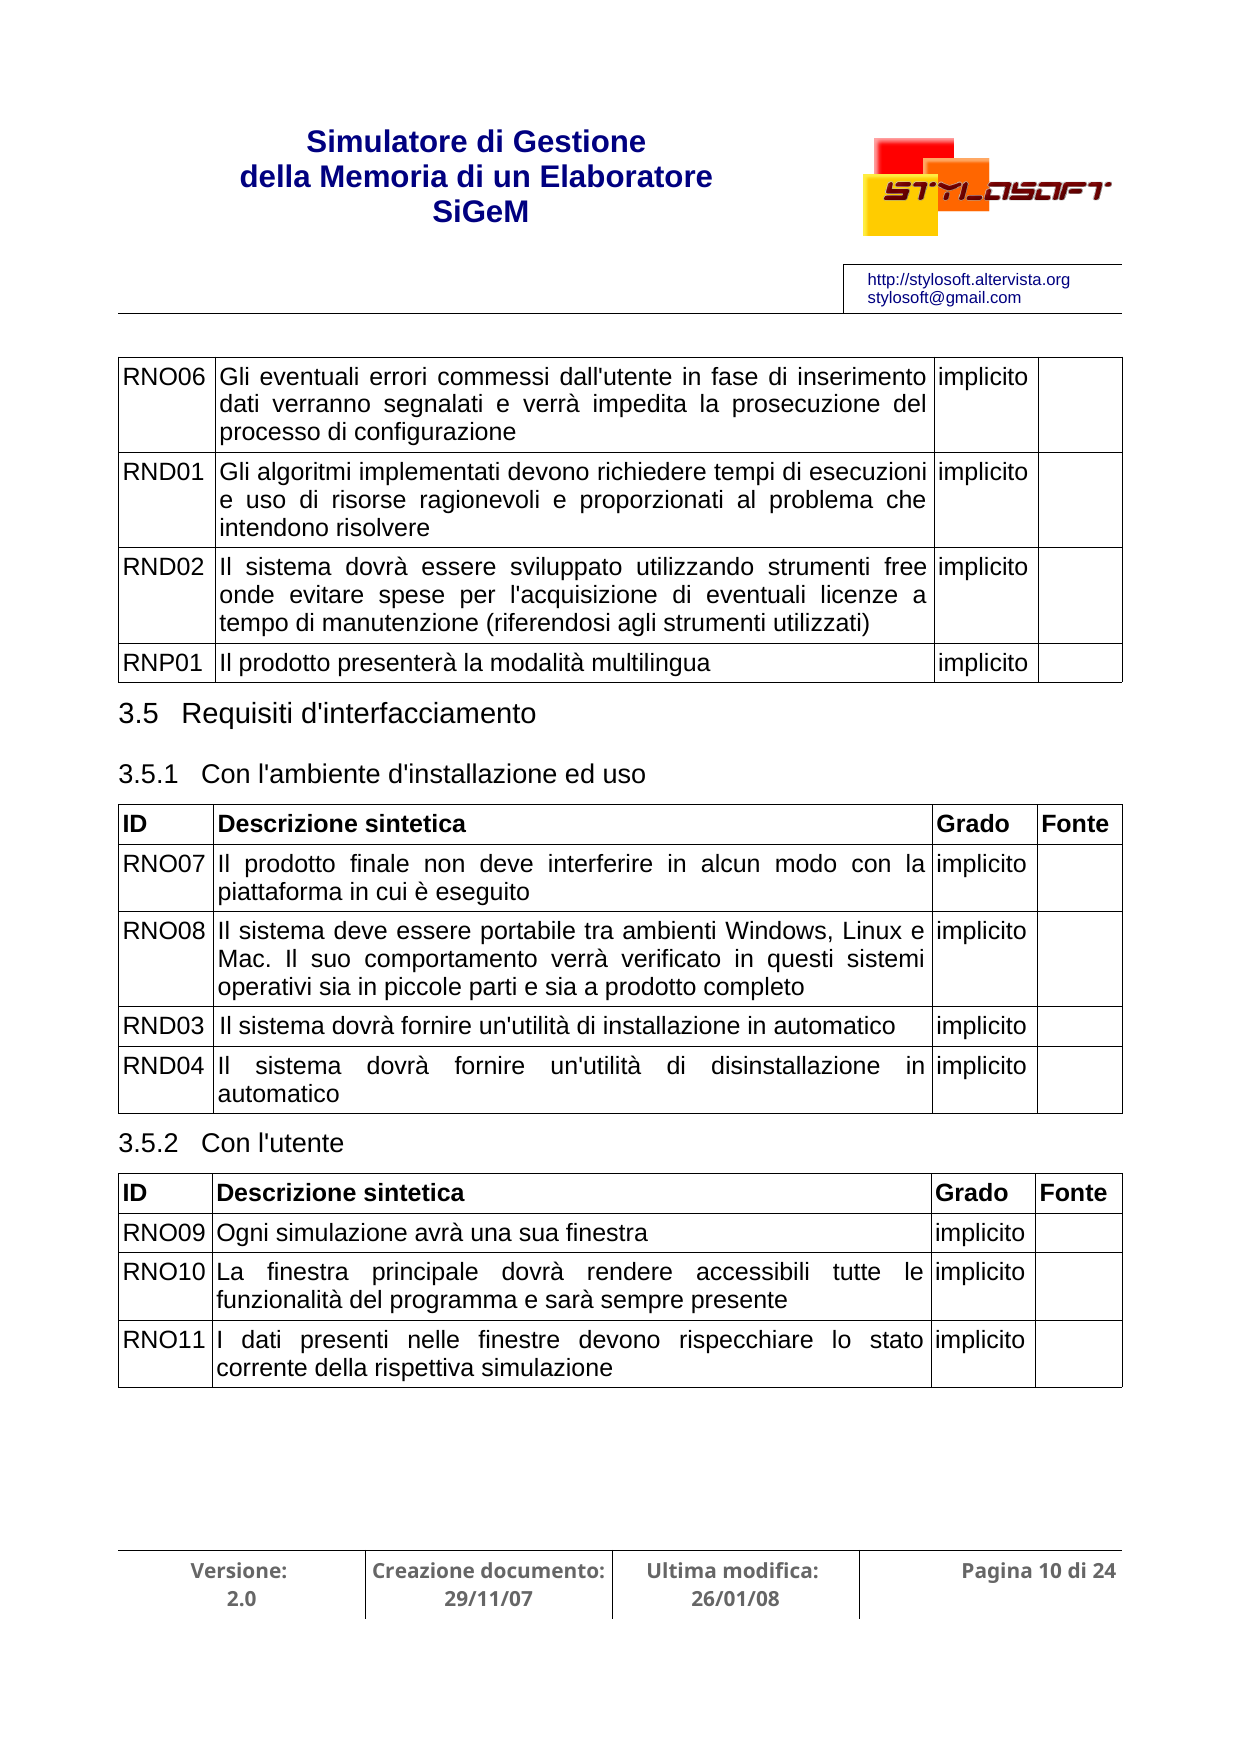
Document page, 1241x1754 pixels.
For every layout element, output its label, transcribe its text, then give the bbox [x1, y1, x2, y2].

table_cell Il sistema dovrà essere sviluppato utilizzando strumenti free onde evitare spese per l'acquisizione di eventuali licenze a tempo di manutenzione (riferendosi agli strumenti utilizzati) [216, 548, 934, 642]
table_cell [1038, 845, 1122, 911]
table_cell implicito [933, 1007, 1037, 1046]
subtitle Requisiti d'interfacciamento [118, 697, 1122, 729]
table_cell Ogni simulazione avrà una sua finestra [213, 1214, 931, 1252]
table_cell RNO07 [119, 845, 213, 911]
table_cell [1038, 1007, 1122, 1046]
table_cell [1036, 1214, 1122, 1252]
table_cell implicito [935, 358, 1038, 452]
table_cell RNO10 [119, 1253, 212, 1319]
table_cell Gli algoritmi implementati devono richiedere tempi di esecuzioni e uso di risorse ragionevoli e proporzionati al problema che intendono risolvere [216, 453, 934, 547]
table_cell [1039, 644, 1122, 682]
table_cell Il prodotto presenterà la modalità multilingua [216, 644, 934, 682]
table_cell implicito [935, 548, 1038, 642]
table_header Descrizione sintetica [214, 805, 932, 844]
table_cell [1038, 912, 1122, 1006]
table_cell implicito [932, 1253, 1035, 1319]
table_cell implicito [935, 644, 1038, 682]
table_cell Il sistema dovrà fornire un'utilità di disinstallazione in automatico [214, 1047, 932, 1113]
table_header Grado [932, 1174, 1035, 1213]
table_cell Il sistema deve essere portabile tra ambienti Windows, Linux e Mac. Il suo comportamento verrà verificato in questi sistemi operativi sia in piccole parti e sia a prodotto completo [214, 912, 932, 1006]
table_cell Il prodotto finale non deve interferire in alcun modo con la piattaforma in cui è eseguito [214, 845, 932, 911]
table_cell [1039, 453, 1122, 547]
table_cell [1036, 1253, 1122, 1319]
table_header ID [119, 805, 213, 844]
table_header Grado [933, 805, 1037, 844]
table_cell implicito [933, 1047, 1037, 1113]
table_cell RND01 [119, 453, 215, 547]
picture [848, 123, 1117, 247]
table_cell RNO09 [119, 1214, 212, 1252]
table_cell implicito [933, 912, 1037, 1006]
table_cell RND03 [119, 1007, 213, 1046]
table_cell [1038, 1047, 1122, 1113]
table_cell RNO08 [119, 912, 213, 1006]
table_header ID [119, 1174, 212, 1213]
table_cell RNP01 [119, 644, 215, 682]
table_cell [1039, 548, 1122, 642]
table_header Fonte [1036, 1174, 1122, 1213]
table_cell I dati presenti nelle finestre devono rispecchiare lo stato corrente della rispettiva simulazione [213, 1321, 931, 1387]
subtitle Con l'utente [118, 1128, 1122, 1158]
table_cell Gli eventuali errori commessi dall'utente in fase di inserimento dati verranno segnalati e verrà impedita la prosecuzione del processo di configurazione [216, 358, 934, 452]
table_cell RND04 [119, 1047, 213, 1113]
table_cell implicito [932, 1214, 1035, 1252]
table_cell [1039, 358, 1122, 452]
table_cell implicito [932, 1321, 1035, 1387]
table_cell RND02 [119, 548, 215, 642]
subtitle Con l'ambiente d'installazione ed uso [118, 759, 1122, 789]
table_cell RNO11 [119, 1321, 212, 1387]
table_cell Il sistema dovrà fornire un'utilità di installazione in automatico [214, 1007, 932, 1046]
table_cell [1036, 1321, 1122, 1387]
table_header Fonte [1038, 805, 1122, 844]
table_cell implicito [933, 845, 1037, 911]
table_cell RNO06 [119, 358, 215, 452]
table_header Descrizione sintetica [213, 1174, 931, 1213]
table_cell La finestra principale dovrà rendere accessibili tutte le funzionalità del programma e sarà sempre presente [213, 1253, 931, 1319]
table_cell implicito [935, 453, 1038, 547]
